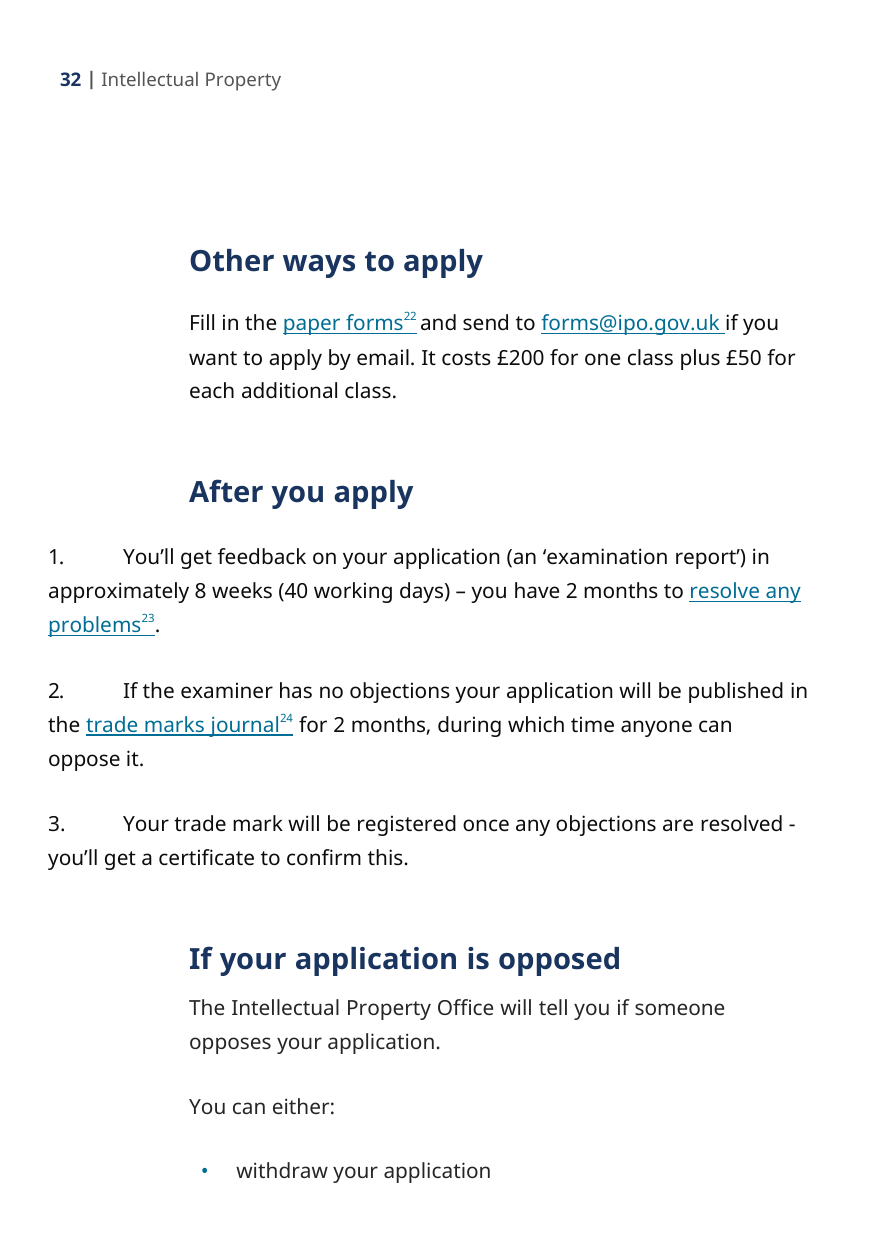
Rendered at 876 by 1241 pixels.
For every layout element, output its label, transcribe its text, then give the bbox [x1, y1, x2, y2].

text The Intellectual Property Office will tell you if someone opposes your application. [189, 993, 805, 1055]
text Fill in the paper forms22 and send to forms@ipo.gov.uk if you want to apply by email. It costs £200 for one class plus £50 for each additional class. [189, 308, 805, 405]
picture [149, 614, 154, 622]
list You’ll get feedback on your application (an ‘examination report’) in approximately 8 weeks (40 working days) – you have 2 months to resolve any problems23. [48, 542, 802, 639]
text You can either: [189, 1092, 829, 1121]
subtitle After you apply [189, 472, 829, 511]
list If the examiner has no objections your application will be published in the trade marks journal24 for 2 months, during which time anyone can oppose it. [48, 676, 810, 772]
list withdraw your application [201, 1157, 829, 1185]
subtitle If your application is opposed [189, 938, 829, 978]
list Your trade mark will be registered once any objections are resolved - you’ll get a certificate to confirm this. [48, 809, 810, 872]
subtitle Other ways to apply [189, 240, 829, 280]
